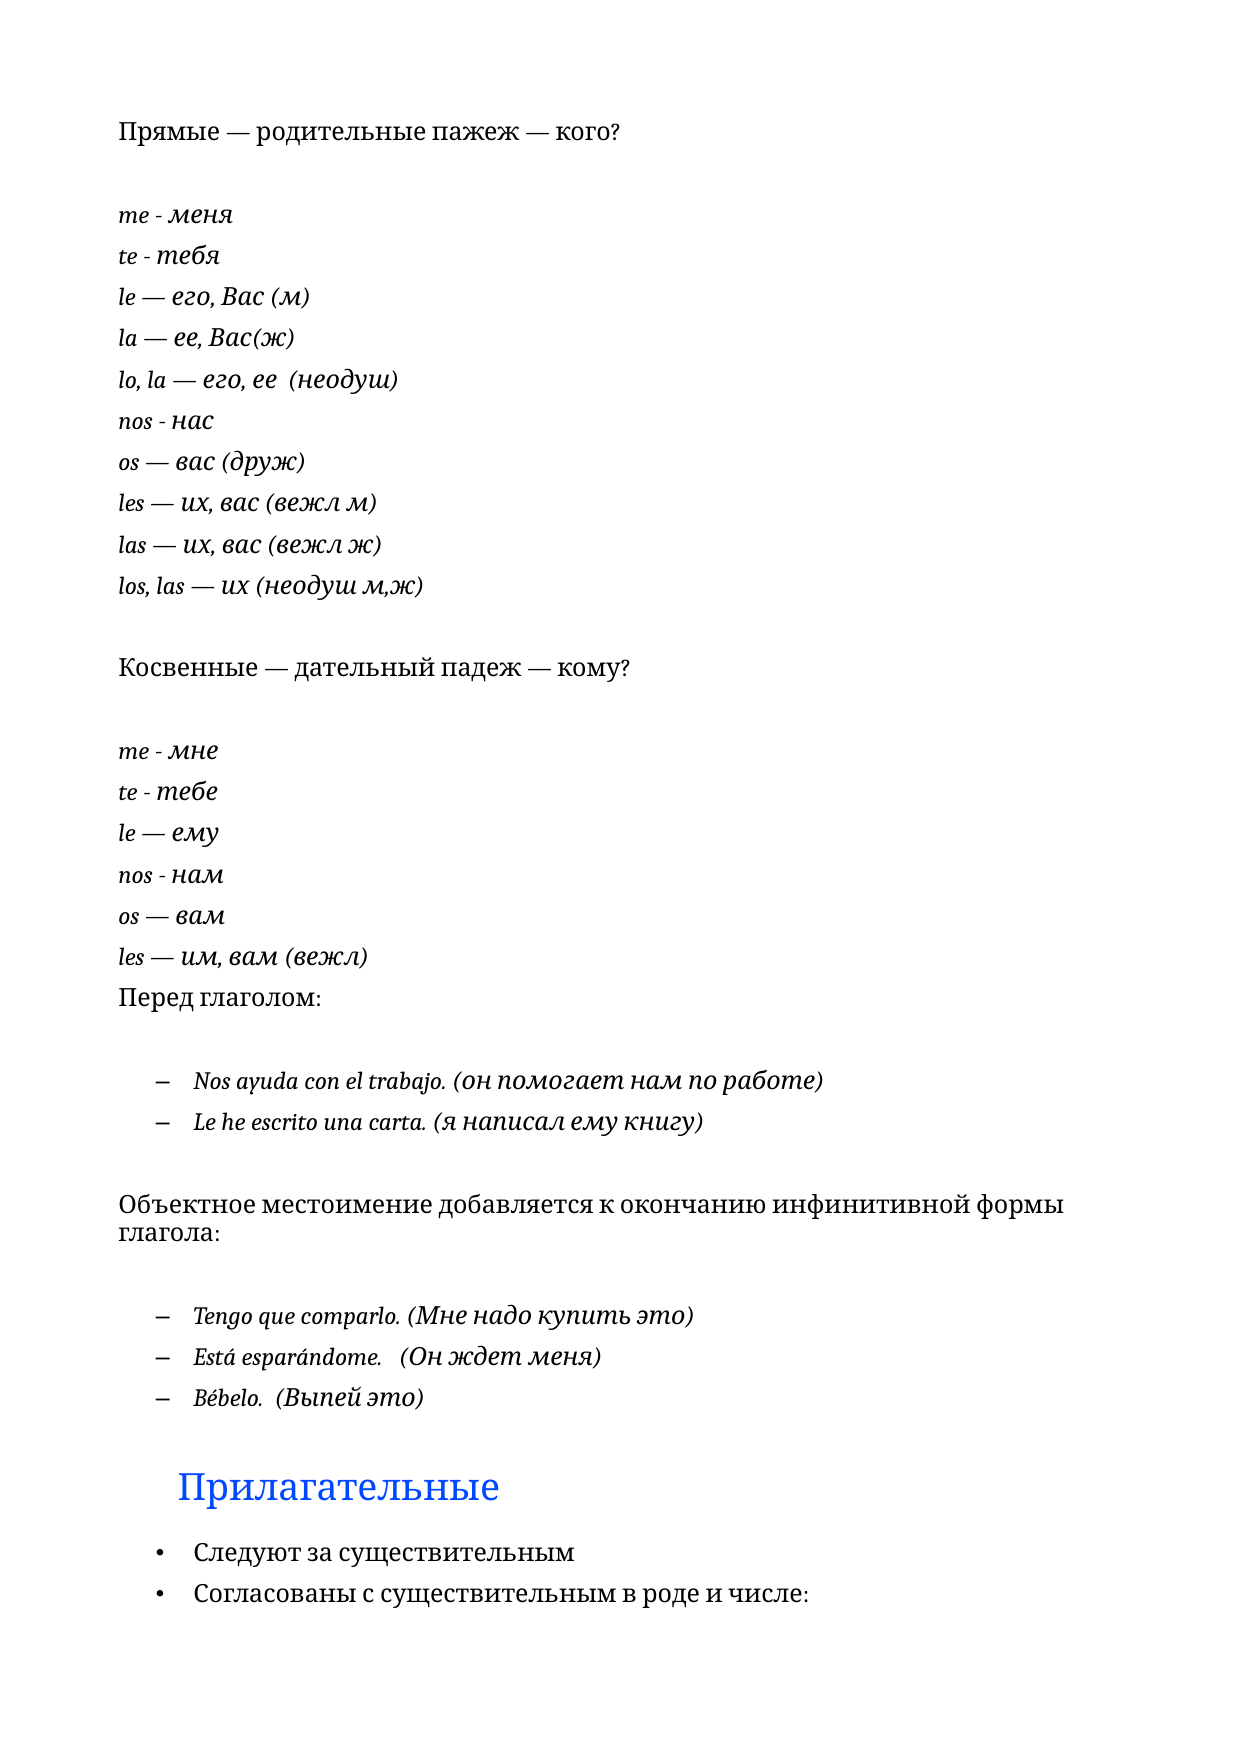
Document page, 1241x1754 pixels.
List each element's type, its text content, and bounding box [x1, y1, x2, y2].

text nos - нас [118, 407, 1122, 436]
list Le he escrito una carta. (я написал ему книгу) [156, 1108, 1122, 1137]
text Объектное местоимение добавляется к окончанию инфинитивной формы глагола: [118, 1191, 1122, 1248]
list Está esparándome. (Он ждет меня) [156, 1343, 1122, 1372]
text me - меня [118, 201, 1122, 229]
text Перед глаголом: [118, 984, 1122, 1013]
text le — его, Вас (м) [118, 283, 1122, 312]
list Tengo que comparlo. (Мне надо купить это) [156, 1302, 1122, 1331]
text les — их, вас (вежл м) [118, 489, 1122, 518]
text os — вам [118, 902, 1122, 931]
text Прилагательные [177, 1467, 1122, 1510]
text los, las — их (неодуш м,ж) [118, 572, 1122, 601]
text les — им, вам (вежл) [118, 943, 1122, 972]
text la — ее, Вас(ж) [118, 324, 1122, 353]
text te - тебя [118, 242, 1122, 271]
text te - тебе [118, 778, 1122, 807]
text lo, la — его, ее (неодуш) [118, 366, 1122, 394]
text os — вас (друж) [118, 448, 1122, 477]
text Прямые — родительные пажеж — кого? [118, 118, 1122, 147]
list Следуют за существительным [156, 1539, 1122, 1567]
text le — ему [118, 819, 1122, 848]
list Nos ayuda con el trabajo. (он помогает нам по работе) [156, 1067, 1122, 1096]
text las — их, вас (вежл ж) [118, 531, 1122, 559]
list Bébelo. (Выпей это) [156, 1384, 1122, 1413]
list Согласованы с существительным в роде и числе: [156, 1580, 1122, 1609]
text Косвенные — дательный падеж — кому? [118, 654, 1122, 683]
text nos - нам [118, 861, 1122, 889]
text me - мне [118, 737, 1122, 766]
